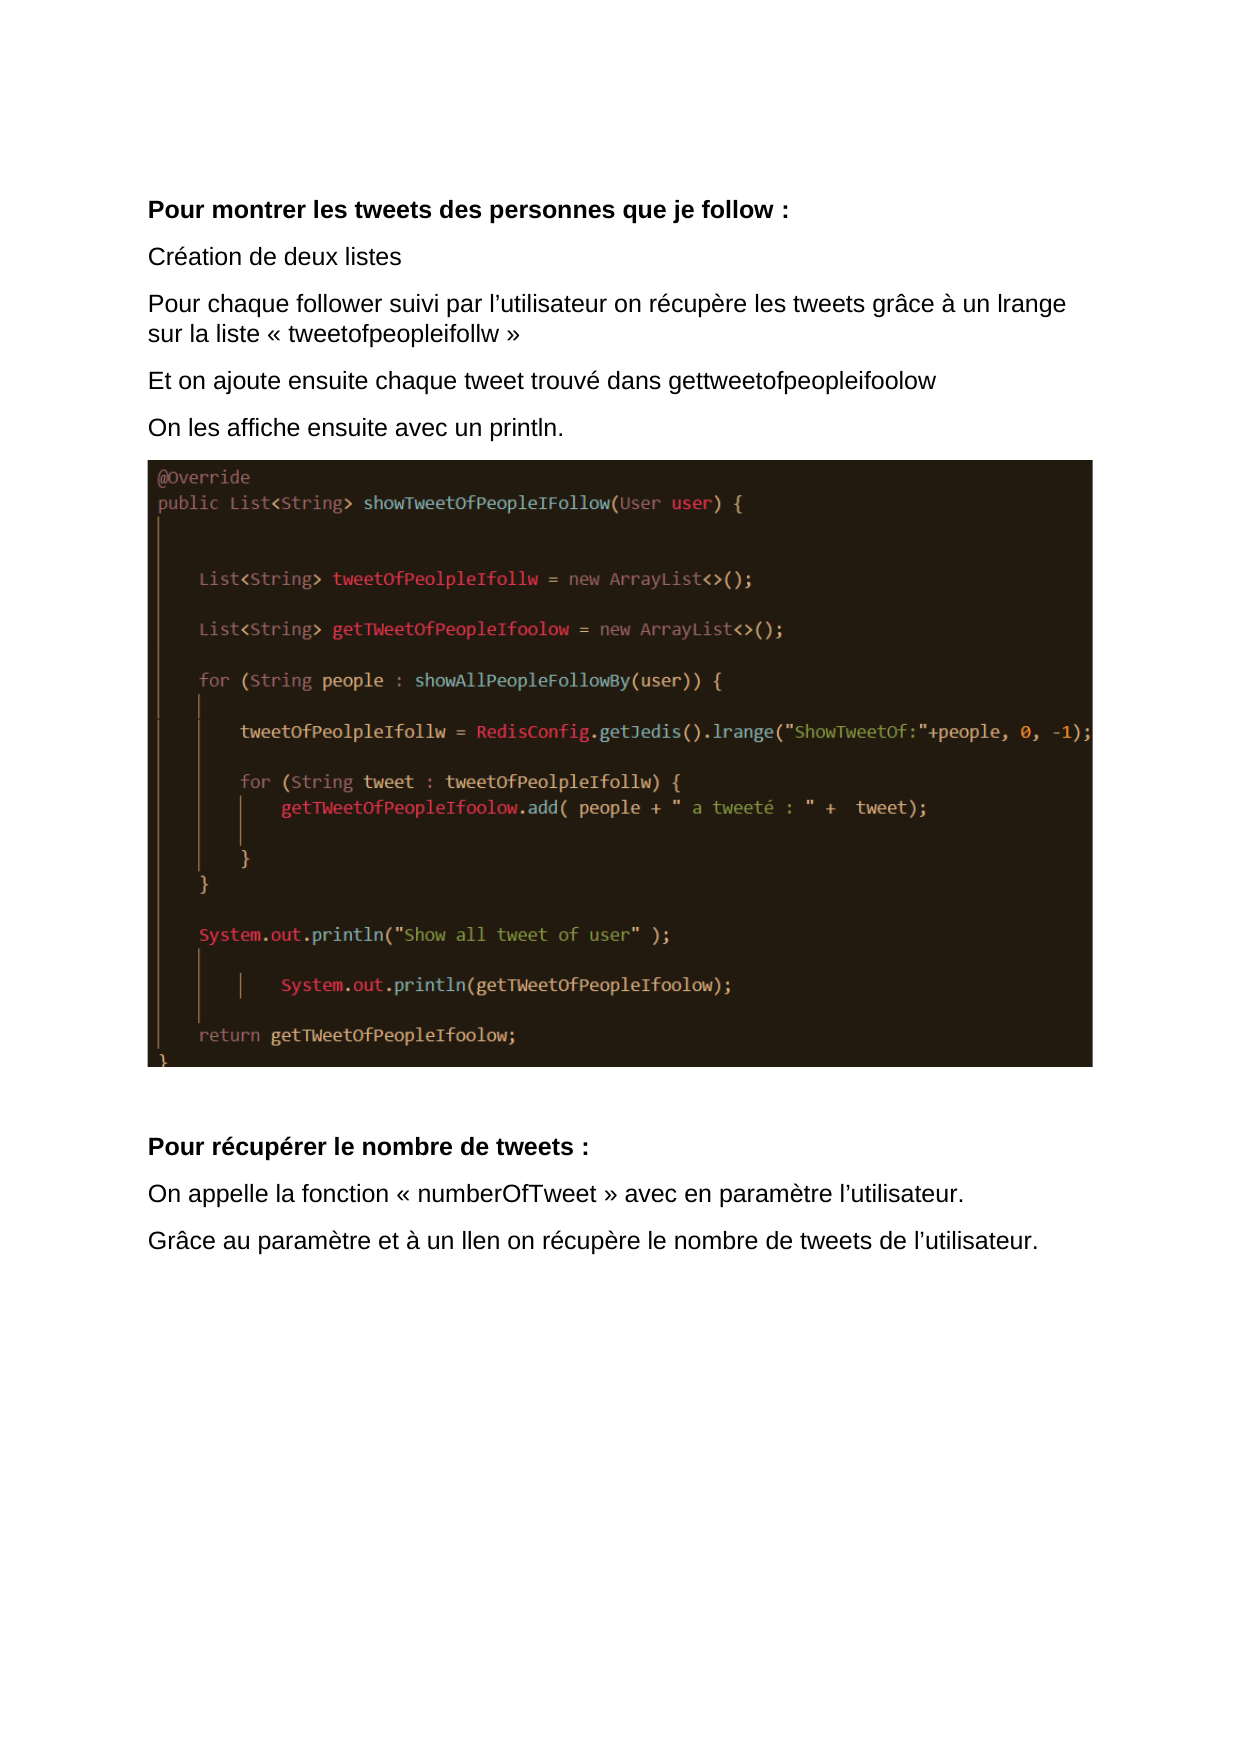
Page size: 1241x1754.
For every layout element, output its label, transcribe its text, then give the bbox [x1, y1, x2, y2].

text On les affiche ensuite avec un println. [148, 413, 1093, 442]
text Pour montrer les tweets des personnes que je follow : [148, 195, 1093, 223]
text Et on ajoute ensuite chaque tweet trouvé dans gettweetofpeopleifoolow [148, 366, 1093, 395]
text Pour chaque follower suivi par l’utilisateur on récupère les tweets grâce à un lrange sur la liste « tweetofpeopleifollw » [148, 289, 1093, 348]
text Création de deux listes [148, 242, 1093, 271]
text On appelle la fonction « numberOfTweet » avec en paramètre l’utilisateur. [148, 1179, 1093, 1208]
text Grâce au paramètre et à un llen on récupère le nombre de tweets de l’utilisateur. [148, 1226, 1093, 1255]
text Pour récupérer le nombre de tweets : [148, 1132, 1093, 1161]
